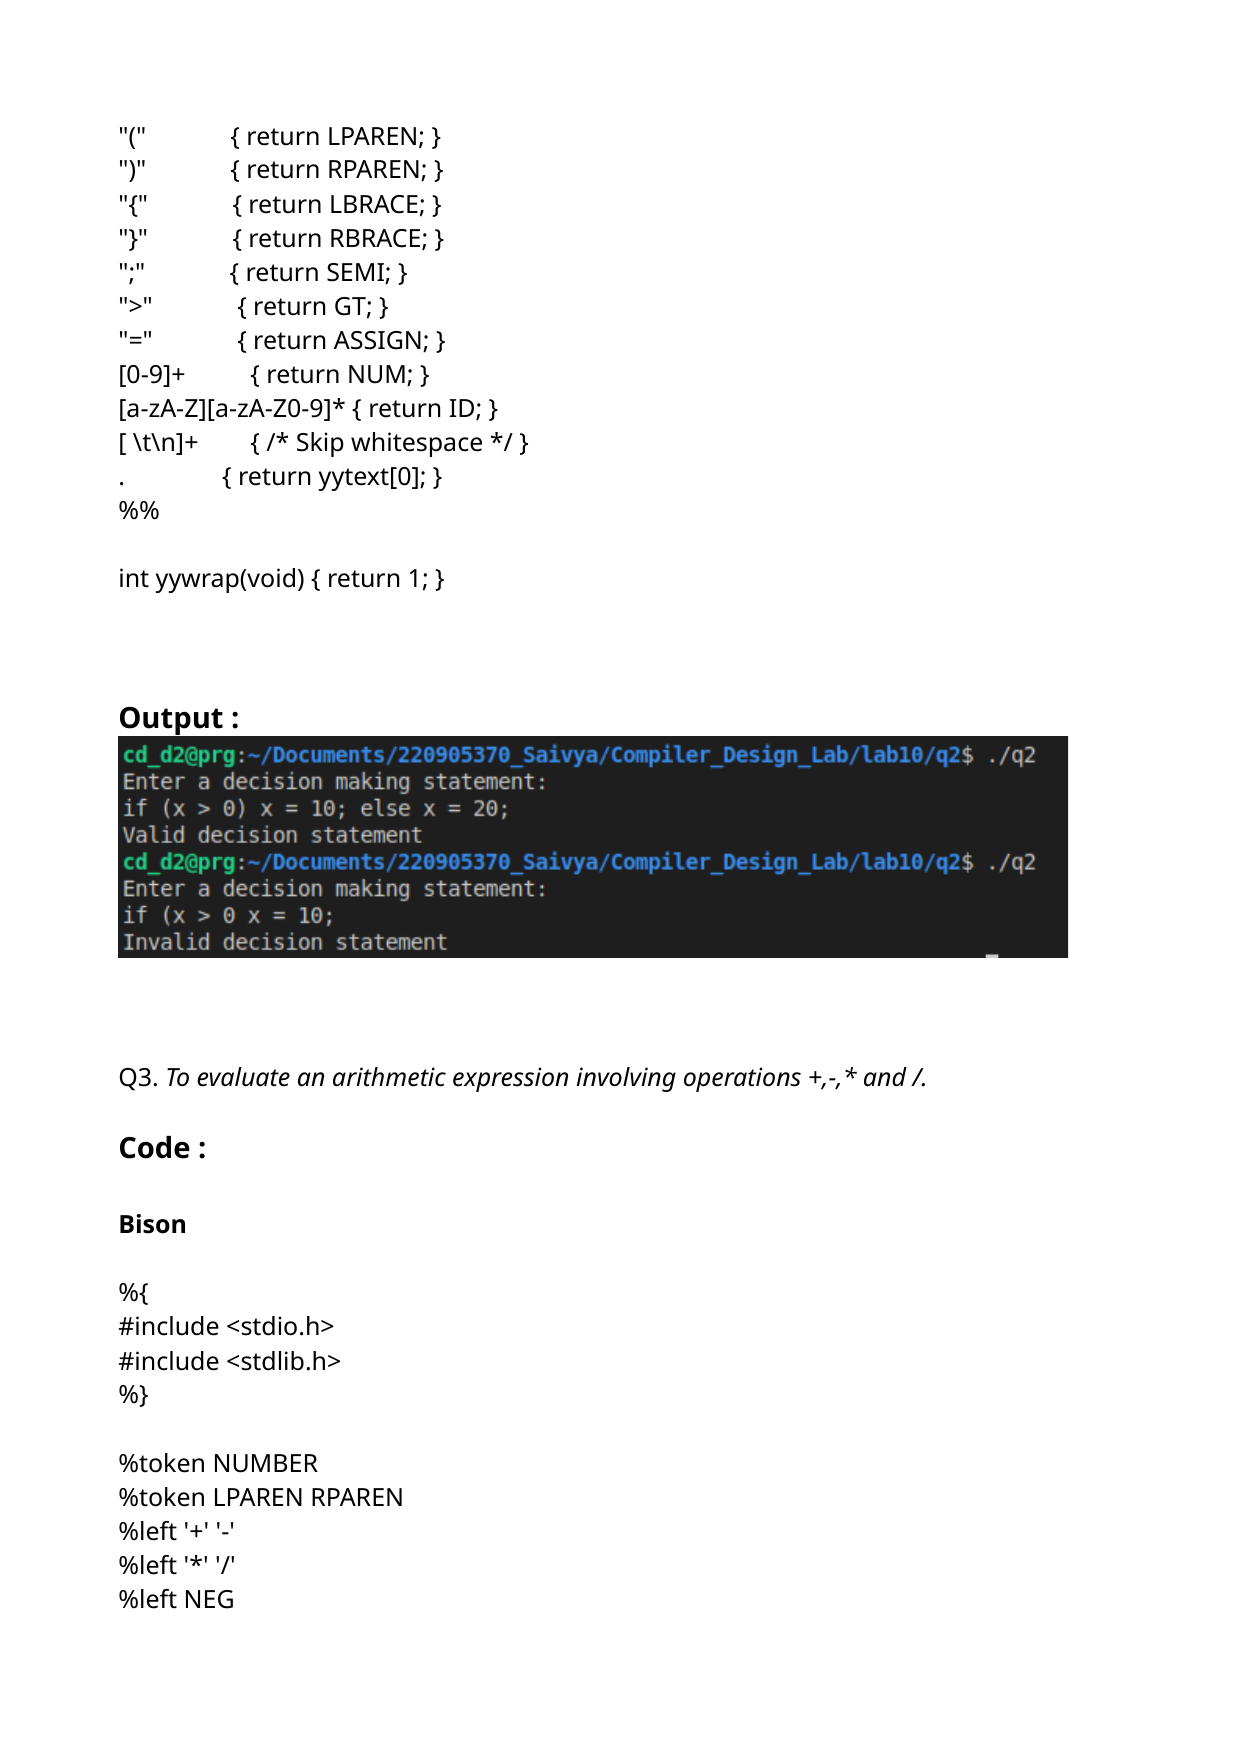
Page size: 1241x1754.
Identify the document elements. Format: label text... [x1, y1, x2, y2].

text %left '*' '/' [118, 1547, 1122, 1582]
text %} [118, 1377, 1122, 1411]
text ";" { return SEMI; } [118, 254, 1122, 288]
text %left '+' '-' [118, 1513, 1122, 1547]
text ")" { return RPAREN; } [118, 152, 1122, 186]
text %token LPAREN RPAREN [118, 1479, 1122, 1513]
text "(" { return LPAREN; } [118, 118, 1122, 152]
text Output : [118, 629, 1122, 737]
text ">" { return GT; } [118, 288, 1122, 322]
text %left NEG [118, 1582, 1122, 1616]
picture [118, 736, 1069, 958]
text "}" { return RBRACE; } [118, 220, 1122, 254]
text Code : [118, 1127, 1122, 1167]
text [ \t\n]+ { /* Skip whitespace */ } [118, 425, 1122, 459]
text "{" { return LBRACE; } [118, 186, 1122, 220]
text int yywrap(void) { return 1; } [118, 561, 1122, 595]
text Bison [118, 1207, 1122, 1241]
text #include <stdlib.h> [118, 1343, 1122, 1377]
text Q3. To evaluate an arithmetic expression involving operations +,-,* and /. [118, 1059, 1122, 1093]
text %% [118, 493, 1122, 527]
text [a-zA-Z][a-zA-Z0-9]* { return ID; } [118, 391, 1122, 425]
text [0-9]+ { return NUM; } [118, 357, 1122, 391]
text . { return yytext[0]; } [118, 459, 1122, 493]
text %{ [118, 1275, 1122, 1309]
text #include <stdio.h> [118, 1309, 1122, 1343]
text "=" { return ASSIGN; } [118, 322, 1122, 357]
text %token NUMBER [118, 1445, 1122, 1479]
